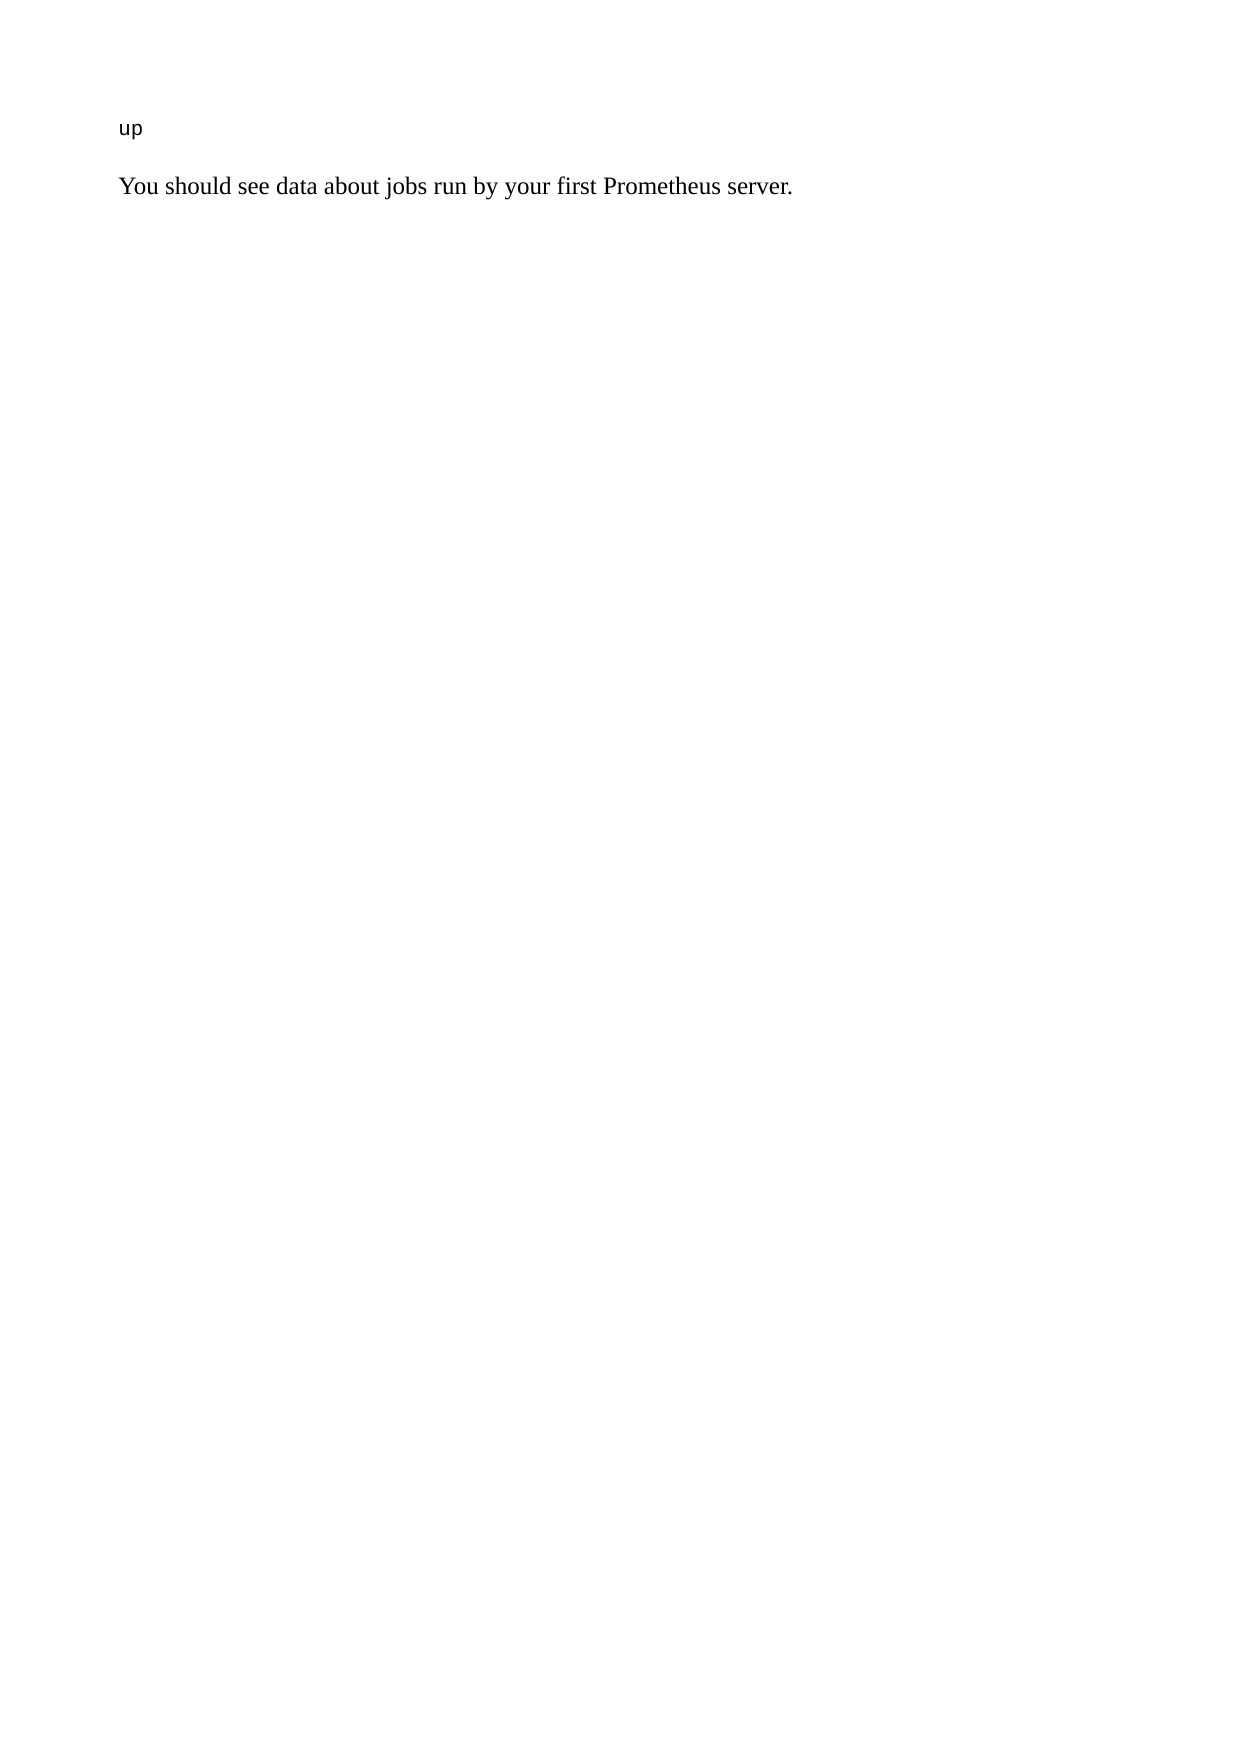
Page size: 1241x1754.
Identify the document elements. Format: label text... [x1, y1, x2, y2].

text You should see data about jobs run by your first Prometheus server. [118, 171, 1122, 200]
text up [118, 118, 1122, 142]
